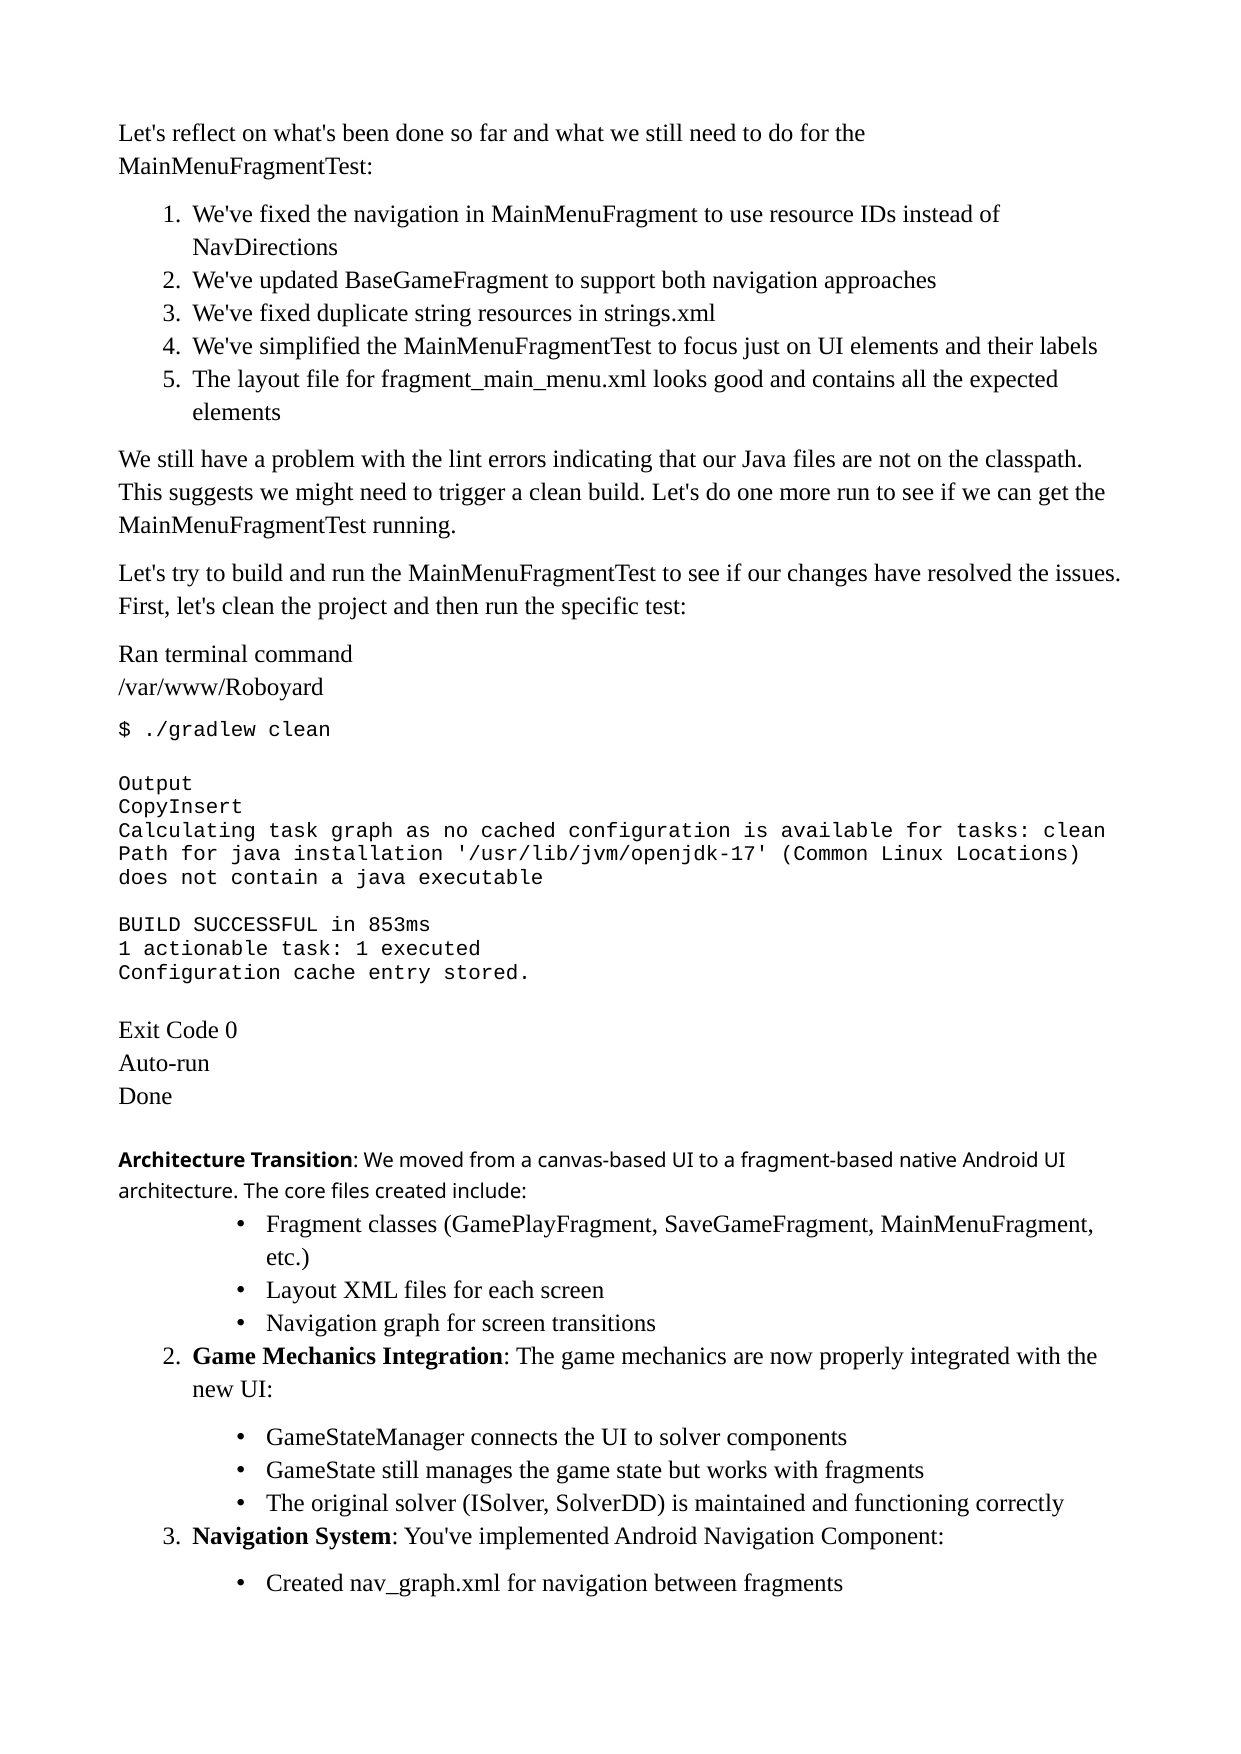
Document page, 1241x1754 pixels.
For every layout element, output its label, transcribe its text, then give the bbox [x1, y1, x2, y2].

text BUILD SUCCESSFUL in 853ms [118, 914, 1122, 938]
text Auto-run [118, 1048, 1122, 1077]
text Exit Code 0 [118, 1015, 1122, 1043]
list Navigation graph for screen transitions [236, 1308, 1122, 1337]
text Calculating task graph as no cached configuration is available for tasks: clean [118, 820, 1122, 843]
text /var/www/Roboyard [118, 672, 1122, 701]
text Let's reflect on what's been done so far and what we still need to do for the MainMenuFragmentTest: [118, 118, 1122, 180]
text Done Architecture Transition: We moved from a canvas-based UI to a fragment-based native Android UI architecture. The core files created include: [118, 1081, 1122, 1205]
list We've simplified the MainMenuFragmentTest to focus just on UI elements and their labels [162, 331, 1122, 359]
list GameState still manages the game state but works with fragments [236, 1455, 1122, 1483]
list We've updated BaseGameFragment to support both navigation approaches [162, 265, 1122, 293]
list We've fixed duplicate string resources in strings.xml [162, 298, 1122, 327]
list We've fixed the navigation in MainMenuFragment to use resource IDs instead of NavDirections [162, 199, 1122, 261]
text 1 actionable task: 1 executed [118, 938, 1122, 962]
text Path for java installation '/usr/lib/jvm/openjdk-17' (Common Linux Locations) does not contain a java executable [118, 843, 1122, 891]
text $ ./gradlew clean [118, 719, 1122, 743]
list Created nav_graph.xml for navigation between fragments [236, 1568, 1122, 1597]
list Navigation System: You've implemented Android Navigation Component: [162, 1521, 1122, 1549]
list The original solver (ISolver, SolverDD) is maintained and functioning correctly [236, 1488, 1122, 1516]
text Ran terminal command [118, 639, 1122, 667]
list Layout XML files for each screen [236, 1275, 1122, 1304]
list Fragment classes (GamePlayFragment, SaveGameFragment, MainMenuFragment, etc.) [236, 1209, 1122, 1271]
text We still have a problem with the lint errors indicating that our Java files are not on the classpath. This suggests we might need to trigger a clean build. Let's do one more run to see if we can get the MainMenuFragmentTest running. [118, 444, 1122, 539]
text Let's try to build and run the MainMenuFragmentTest to see if our changes have resolved the issues. First, let's clean the project and then run the specific test: [118, 558, 1122, 620]
text CopyInsert [118, 796, 1122, 820]
text Configuration cache entry stored. [118, 962, 1122, 985]
list The layout file for fragment_main_menu.xml looks good and contains all the expected elements [162, 364, 1122, 426]
text Output [118, 772, 1122, 796]
list Game Mechanics Integration: The game mechanics are now properly integrated with the new UI: [162, 1341, 1122, 1403]
list GameStateManager connects the UI to solver components [236, 1422, 1122, 1450]
